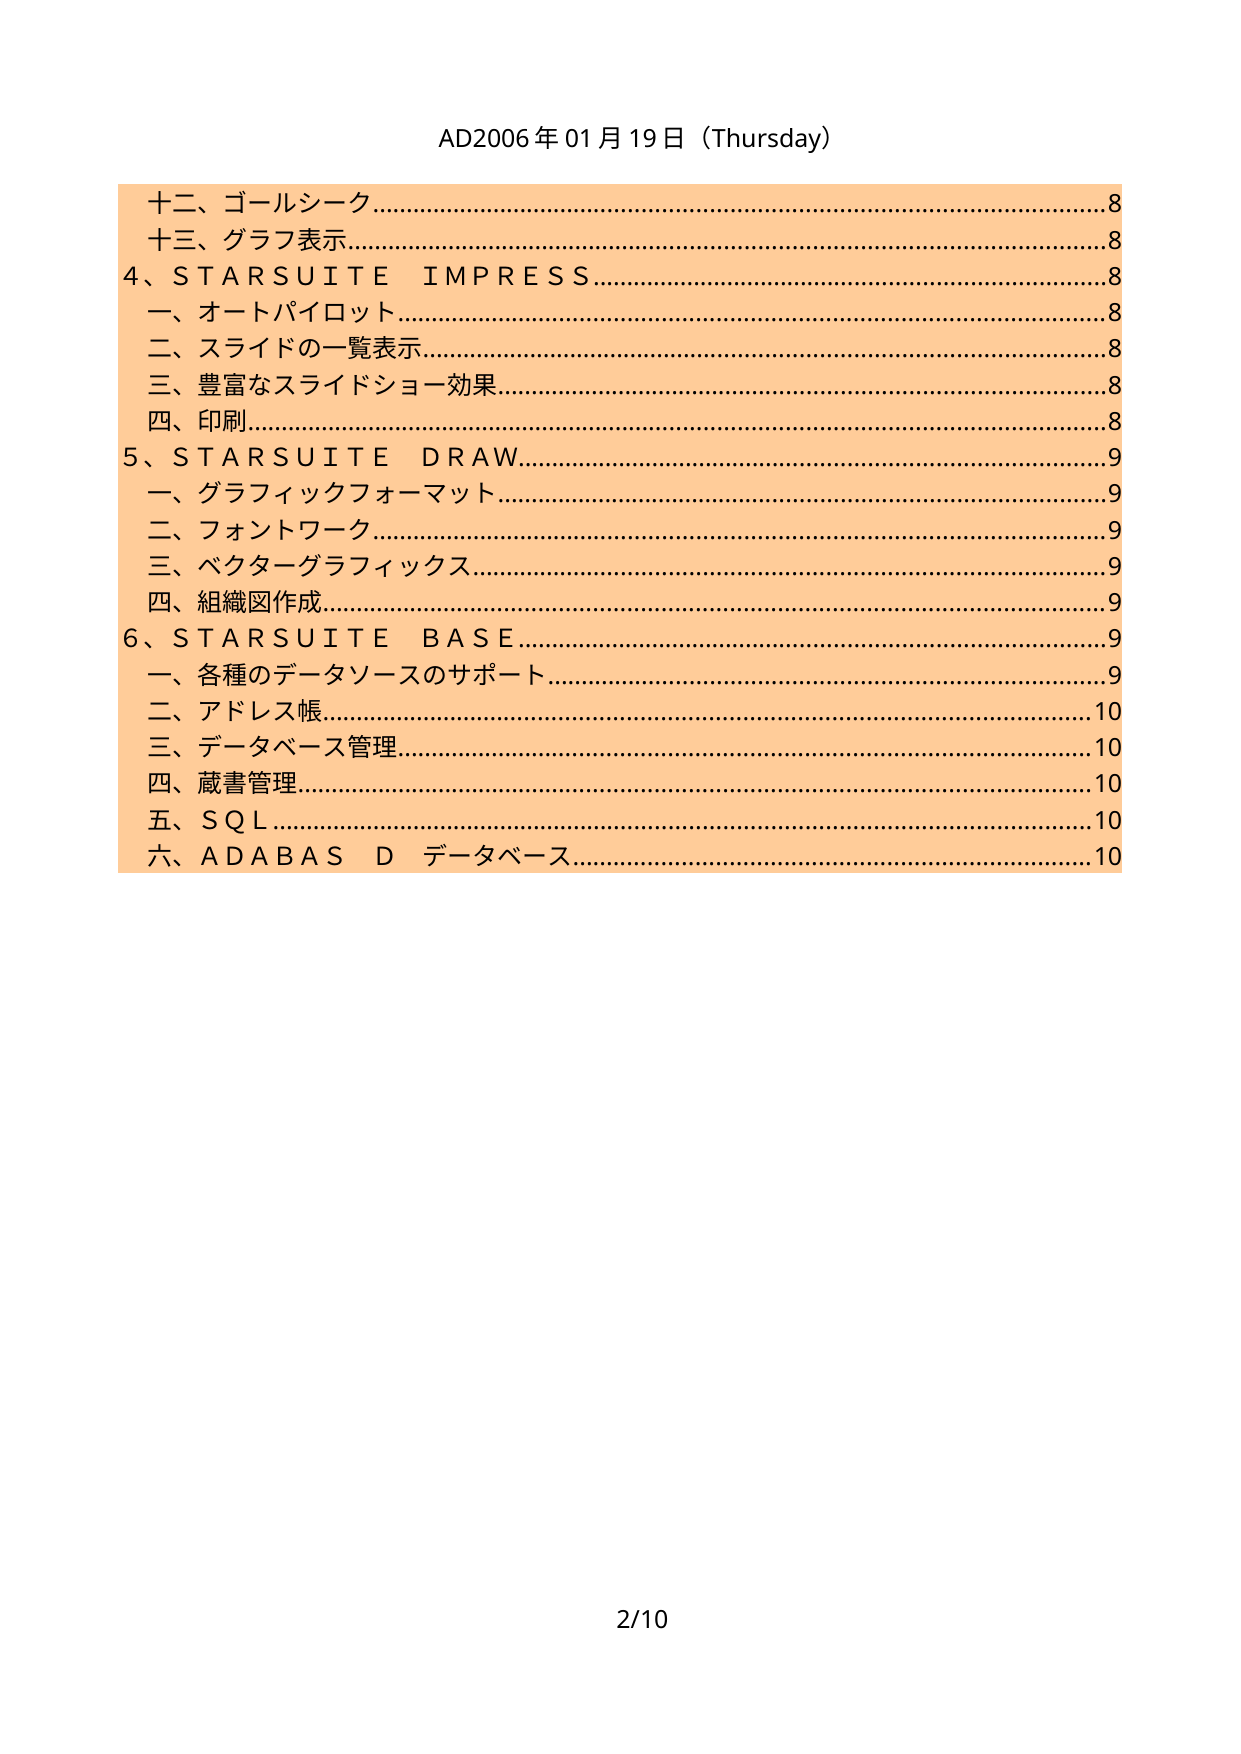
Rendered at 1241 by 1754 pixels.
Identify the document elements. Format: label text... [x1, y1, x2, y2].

text 四、蔵書管理 10 [148, 764, 1122, 800]
text 四、組織図作成 9 [148, 583, 1122, 619]
text 三、豊富なスライドショー効果 8 [148, 365, 1122, 401]
text ６、ＳＴＡＲＳＵＩＴＥ ＢＡＳＥ 9 [118, 619, 1122, 655]
text 六、ＡＤＡＢＡＳ Ｄ データベース 10 [148, 836, 1122, 873]
text ４、ＳＴＡＲＳＵＩＴＥ ＩＭＰＲＥＳＳ 8 [118, 256, 1122, 293]
text 三、ベクターグラフィックス 9 [148, 546, 1122, 583]
text 二、アドレス帳 10 [148, 691, 1122, 728]
text 二、スライドの一覧表示 8 [148, 329, 1122, 365]
text 十二、ゴールシーク 8 [148, 184, 1122, 220]
text 十三、グラフ表示 8 [148, 220, 1122, 256]
text 四、印刷 8 [148, 401, 1122, 438]
text 二、フォントワーク 9 [148, 510, 1122, 546]
text 五、ＳＱＬ 10 [148, 800, 1122, 836]
text 一、各種のデータソースのサポート 9 [148, 655, 1122, 691]
text 一、グラフィックフォーマット 9 [148, 474, 1122, 510]
text 三、データベース管理 10 [148, 728, 1122, 764]
text ５、ＳＴＡＲＳＵＩＴＥ ＤＲＡＷ 9 [118, 438, 1122, 474]
text 一、オートパイロット 8 [148, 293, 1122, 329]
